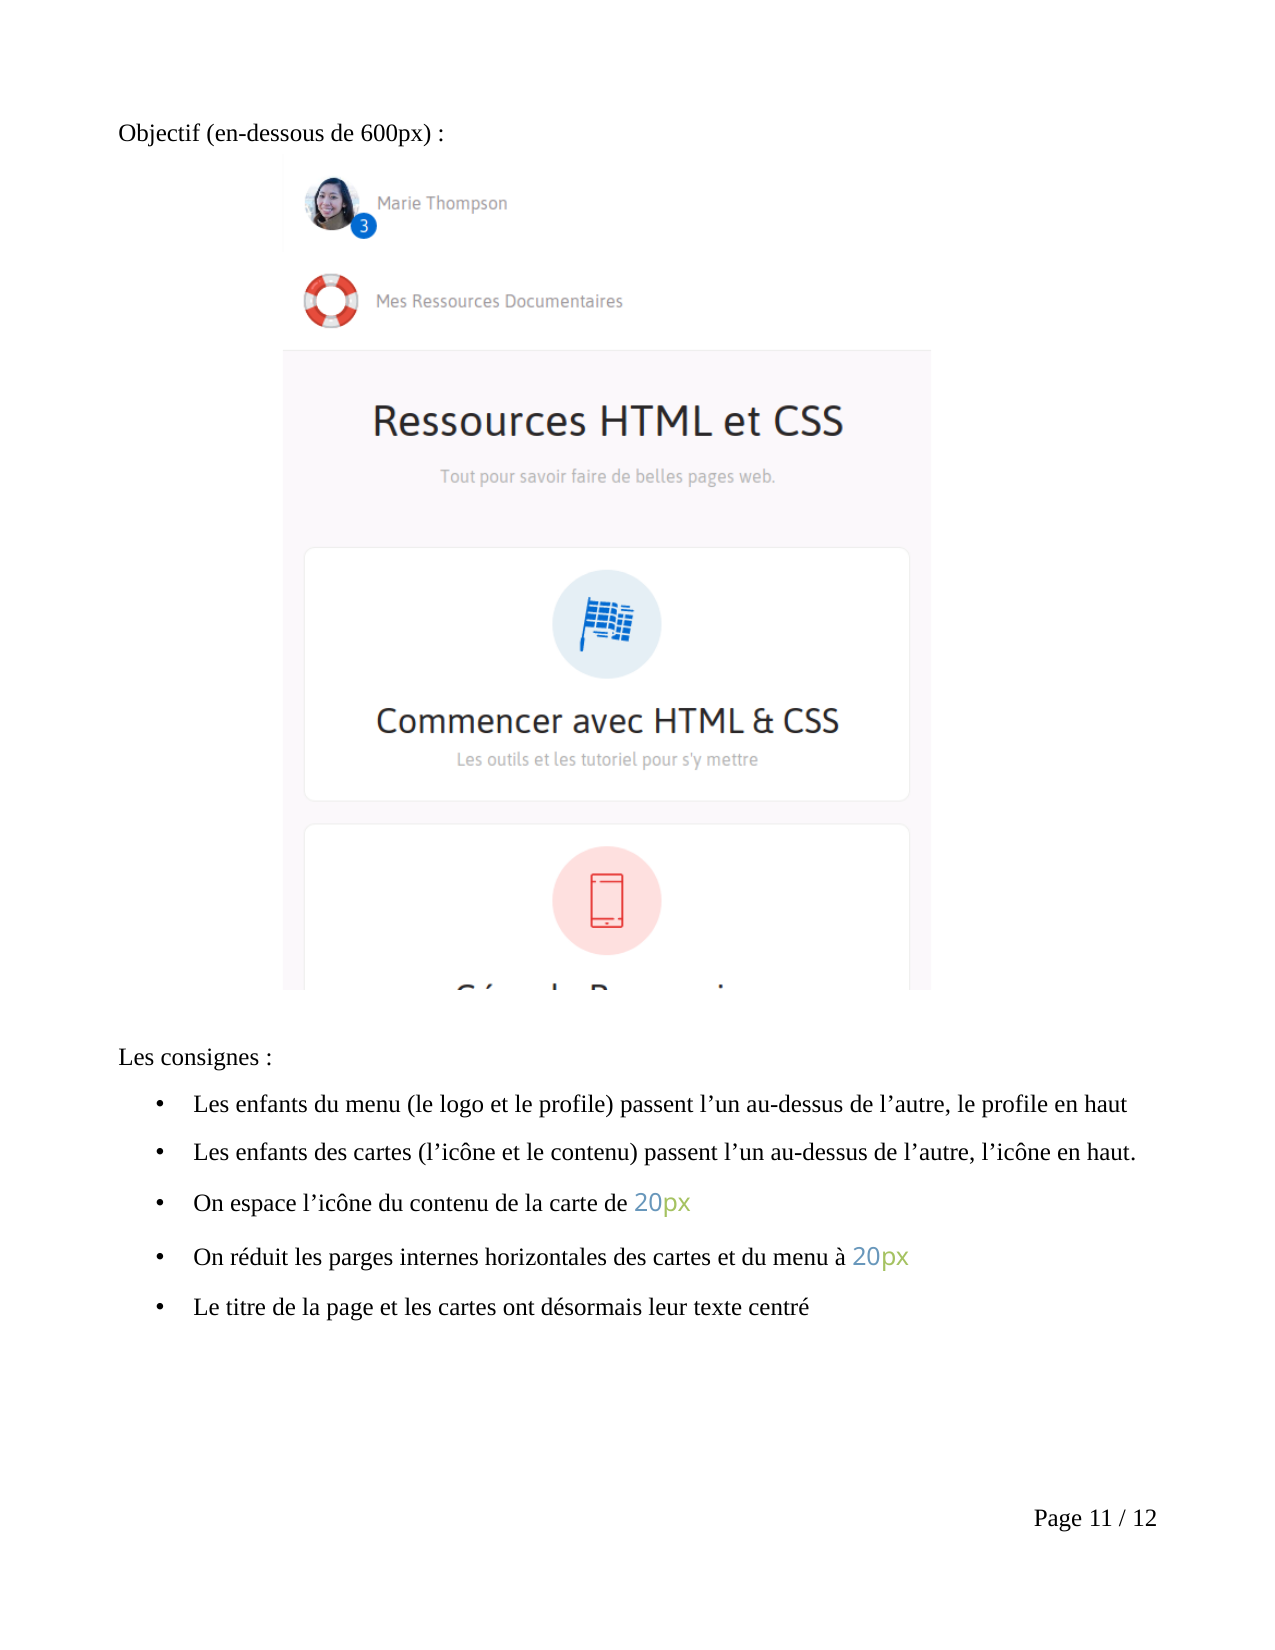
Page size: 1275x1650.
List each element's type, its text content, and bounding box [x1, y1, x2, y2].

list Les enfants du menu (le logo et le profile) passent l’un au-dessus de l’autre, le profile en haut [156, 1089, 1157, 1118]
text Objectif (en-dessous de 600px) : [118, 118, 1157, 147]
picture [282, 154, 932, 990]
list Les enfants des cartes (l’icône et le contenu) passent l’un au-dessus de l’autre, l’icône en haut. [156, 1137, 1157, 1166]
text Les consignes : [118, 1042, 1157, 1071]
list Le titre de la page et les cartes ont désormais leur texte centré [156, 1292, 1157, 1321]
list On espace l’icône du contenu de la carte de 20px [156, 1184, 1157, 1219]
list On réduit les parges internes horizontales des cartes et du menu à 20px [156, 1238, 1157, 1272]
